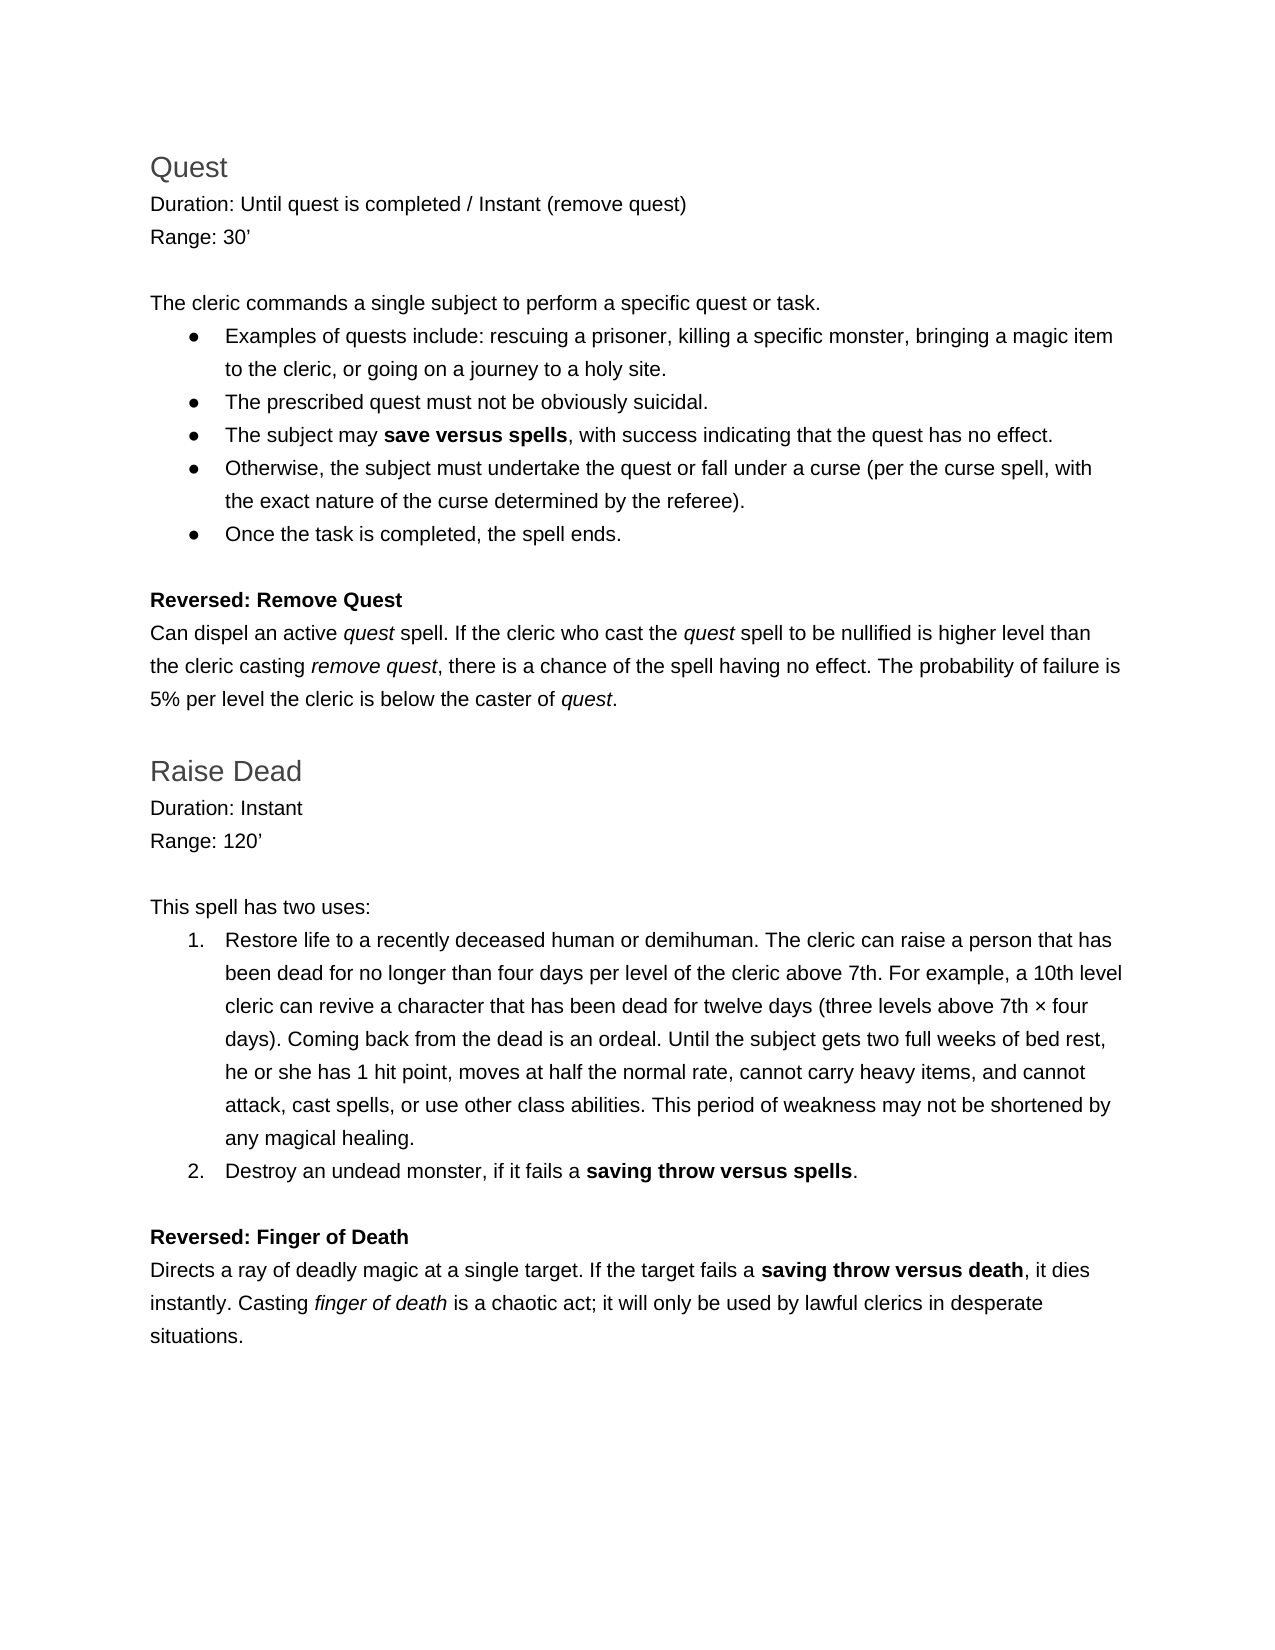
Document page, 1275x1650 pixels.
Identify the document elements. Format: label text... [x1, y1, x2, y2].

text Range: 30’ [150, 225, 1125, 249]
text Reversed: Finger of Death [150, 1225, 1125, 1249]
list The subject may save versus spells, with success indicating that the quest has no effect. [187, 423, 1125, 447]
list Restore life to a recently deceased human or demihuman. The cleric can raise a person that has been dead for no longer than four days per level of the cleric above 7th. For example, a 10th level cleric can revive a character that has been dead for twelve days (three levels above 7th × four days). Coming back from the dead is an ordeal. Until the subject gets two full weeks of bed rest, he or she has 1 hit point, moves at half the normal rate, cannot carry heavy items, and cannot attack, cast spells, or use other class abilities. This period of weakness may not be shortened by any magical healing. [187, 927, 1125, 1149]
text The cleric commands a single subject to perform a specific quest or task. [150, 291, 1125, 315]
list Destroy an undead monster, if it fails a saving throw versus spells. [187, 1159, 1125, 1183]
text Duration: Until quest is completed / Instant (remove quest) [150, 192, 1125, 216]
subtitle Raise Dead [150, 753, 1125, 787]
text Directs a ray of deadly magic at a single target. If the target fails a saving throw versus death, it dies instantly. Casting finger of death is a chaotic act; it will only be used by lawful clerics in desperate situations. [150, 1258, 1125, 1348]
text Reversed: Remove Quest [150, 588, 1125, 612]
list Otherwise, the subject must undertake the quest or fall under a curse (per the curse spell, with the exact nature of the curse determined by the referee). [187, 456, 1125, 513]
text Duration: Instant [150, 795, 1125, 819]
list The prescribed quest must not be obviously suicidal. [187, 390, 1125, 414]
text Range: 120’ [150, 828, 1125, 852]
list Once the task is completed, the spell ends. [187, 522, 1125, 546]
text This spell has two uses: [150, 894, 1125, 918]
list Examples of quests include: rescuing a prisoner, killing a specific monster, bringing a magic item to the cleric, or going on a journey to a holy site. [187, 324, 1125, 381]
subtitle Quest [150, 150, 1125, 183]
text Can dispel an active quest spell. If the cleric who cast the quest spell to be nullified is higher level than the cleric casting remove quest, there is a chance of the spell having no effect. The probability of failure is 5% per level the cleric is below the caster of quest. [150, 621, 1125, 711]
